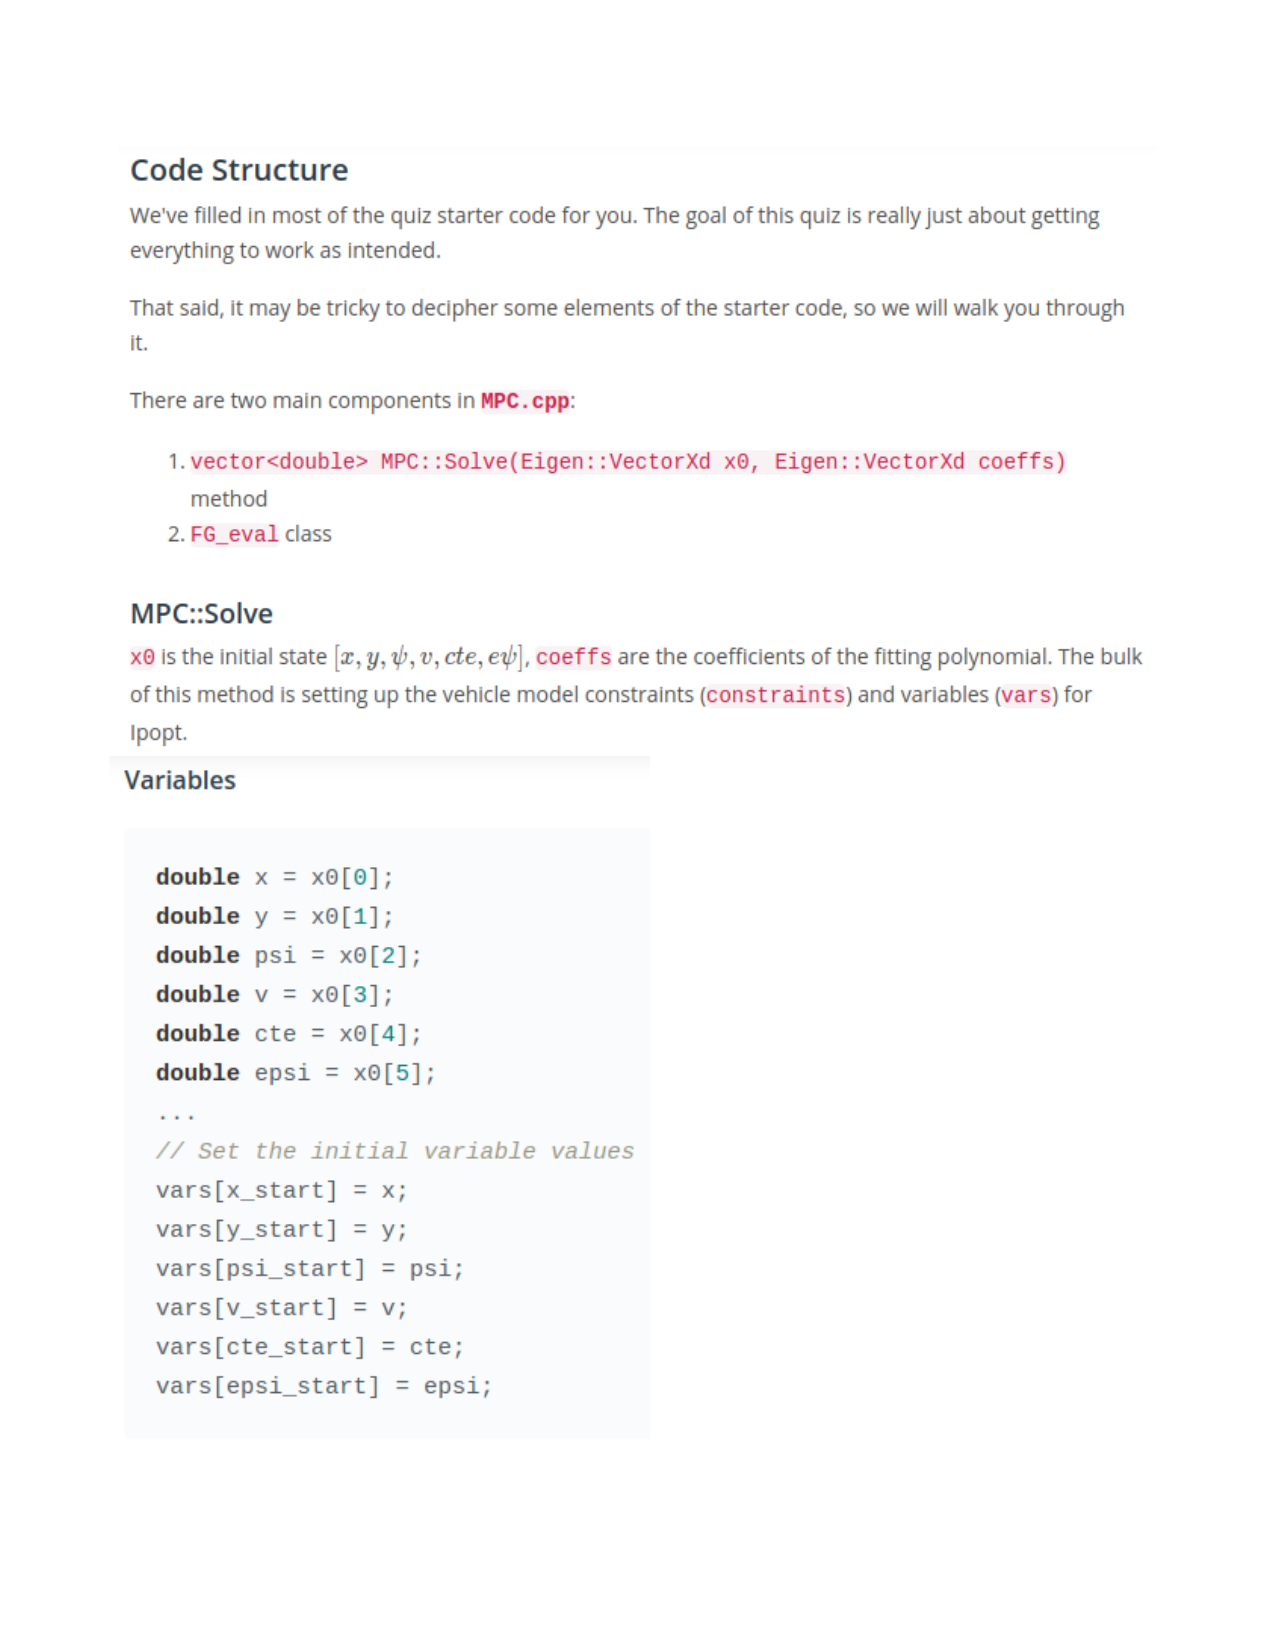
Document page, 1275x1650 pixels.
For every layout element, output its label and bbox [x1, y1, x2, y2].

picture [109, 146, 1157, 1450]
